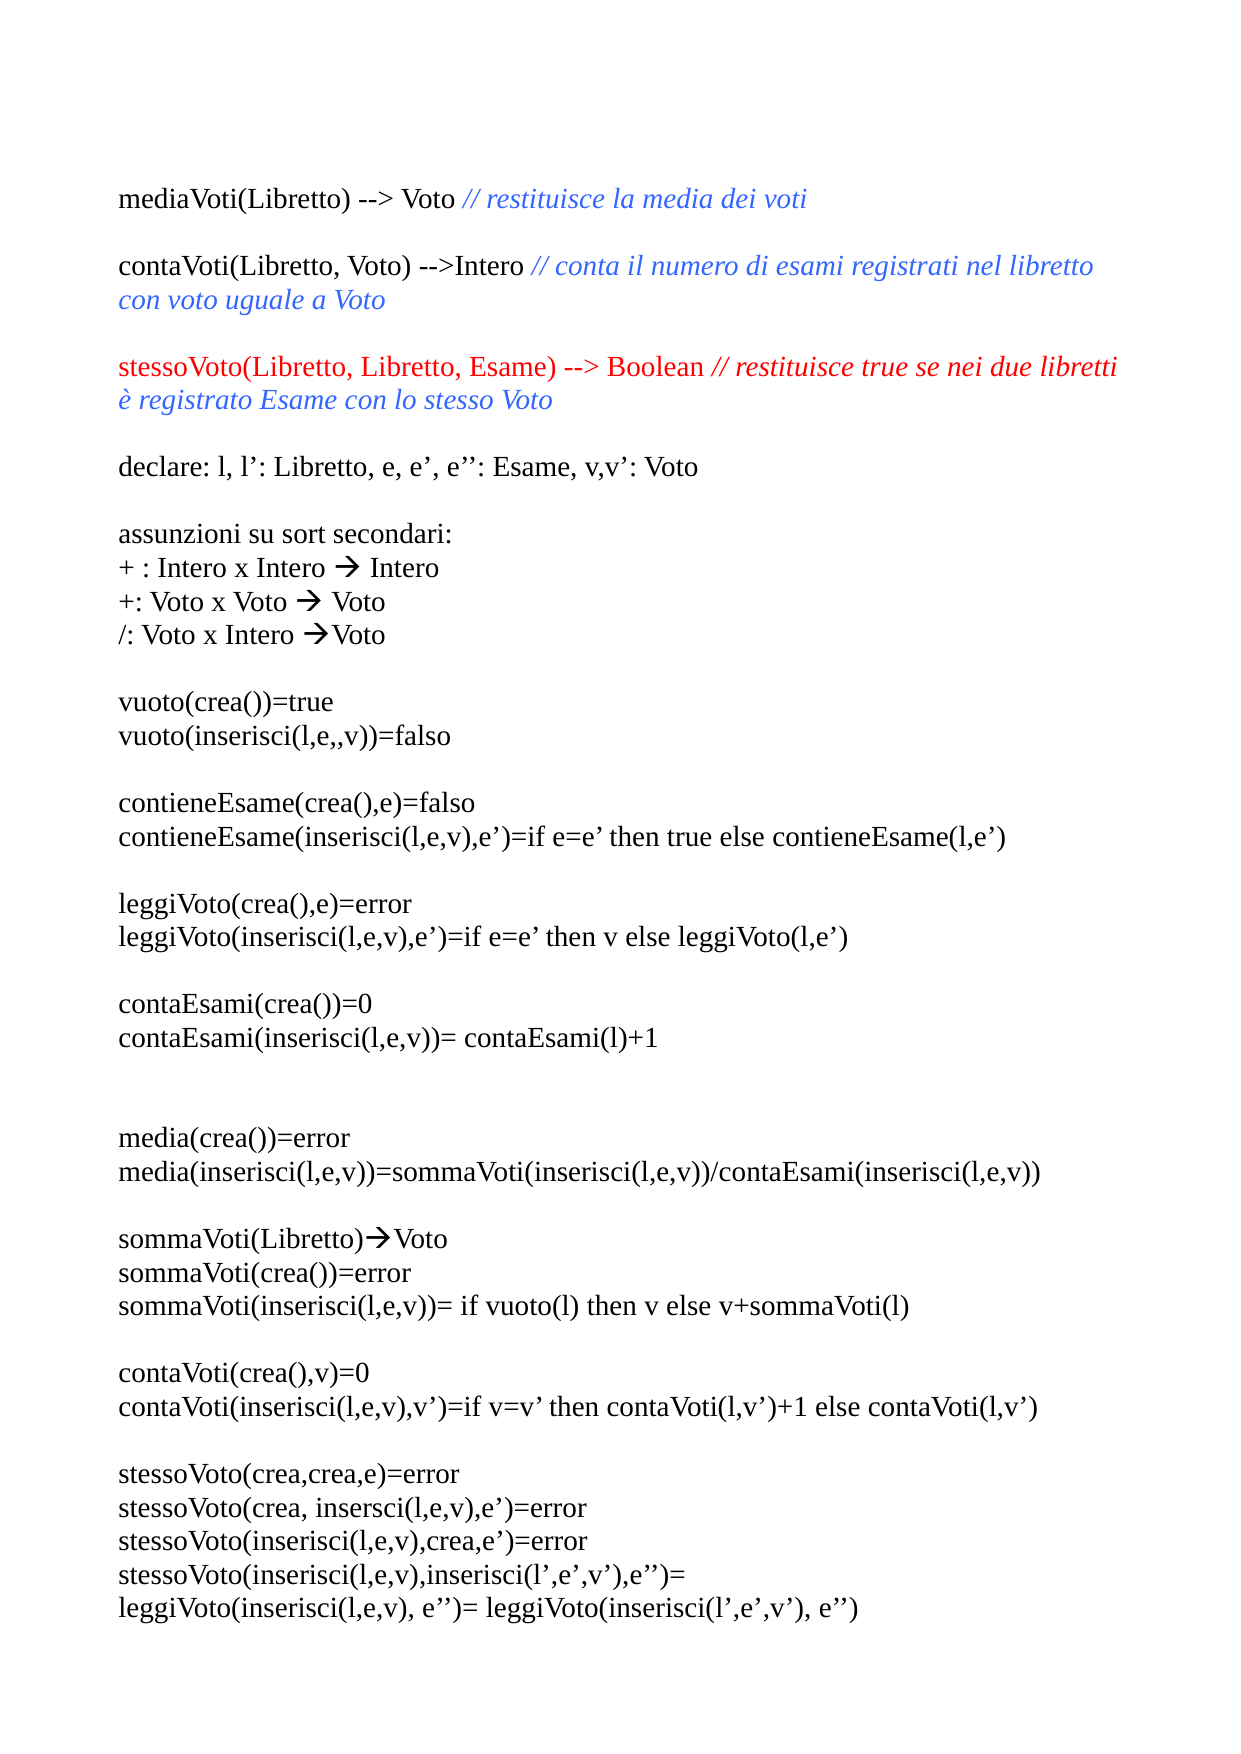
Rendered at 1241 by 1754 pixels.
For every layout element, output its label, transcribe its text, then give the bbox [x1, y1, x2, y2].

text stessoVoto(crea, insersci(l,e,v),e’)=error [118, 1490, 1122, 1523]
text contaEsami(inserisci(l,e,v))= contaEsami(l)+1 [118, 1020, 1122, 1053]
text contieneEsame(inserisci(l,e,v),e’)=if e=e’ then true else contieneEsame(l,e’) [118, 819, 1122, 852]
text stessoVoto(Libretto, Libretto, Esame) --> Boolean // restituisce true se nei due libretti è registrato Esame con lo stesso Voto [118, 349, 1122, 416]
text media(crea())=error [118, 1121, 1122, 1154]
text mediaVoti(Libretto) --> Voto // restituisce la media dei voti [118, 181, 1122, 215]
text leggiVoto(inserisci(l,e,v),e’)=if e=e’ then v else leggiVoto(l,e’) [118, 919, 1122, 953]
text sommaVoti(inserisci(l,e,v))= if vuoto(l) then v else v+sommaVoti(l) [118, 1288, 1122, 1322]
text leggiVoto(crea(),e)=error [118, 886, 1122, 919]
text +: Voto x Voto  Voto [118, 584, 1122, 617]
text contaEsami(crea())=0 [118, 986, 1122, 1020]
text contaVoti(crea(),v)=0 [118, 1356, 1122, 1389]
text stessoVoto(inserisci(l,e,v),crea,e’)=error [118, 1523, 1122, 1557]
text contieneEsame(crea(),e)=falso [118, 785, 1122, 819]
text vuoto(crea())=true [118, 684, 1122, 718]
text sommaVoti(crea())=error [118, 1255, 1122, 1288]
text declare: l, l’: Libretto, e, e’, e’’: Esame, v,v’: Voto [118, 449, 1122, 483]
text /: Voto x Intero Voto [118, 617, 1122, 651]
text + : Intero x Intero  Intero [118, 550, 1122, 584]
text leggiVoto(inserisci(l,e,v), e’’)= leggiVoto(inserisci(l’,e’,v’), e’’) [118, 1590, 1122, 1624]
text contaVoti(Libretto, Voto) -->Intero // conta il numero di esami registrati nel libretto con voto uguale a Voto [118, 248, 1122, 315]
text contaVoti(inserisci(l,e,v),v’)=if v=v’ then contaVoti(l,v’)+1 else contaVoti(l,v’) [118, 1389, 1122, 1423]
text media(inserisci(l,e,v))=sommaVoti(inserisci(l,e,v))/contaEsami(inserisci(l,e,v)) [118, 1154, 1122, 1188]
text stessoVoto(crea,crea,e)=error [118, 1456, 1122, 1490]
text sommaVoti(Libretto)Voto [118, 1221, 1122, 1255]
text vuoto(inserisci(l,e,,v))=falso [118, 718, 1122, 752]
text assunzioni su sort secondari: [118, 517, 1122, 550]
text stessoVoto(inserisci(l,e,v),inserisci(l’,e’,v’),e’’)= [118, 1557, 1122, 1590]
